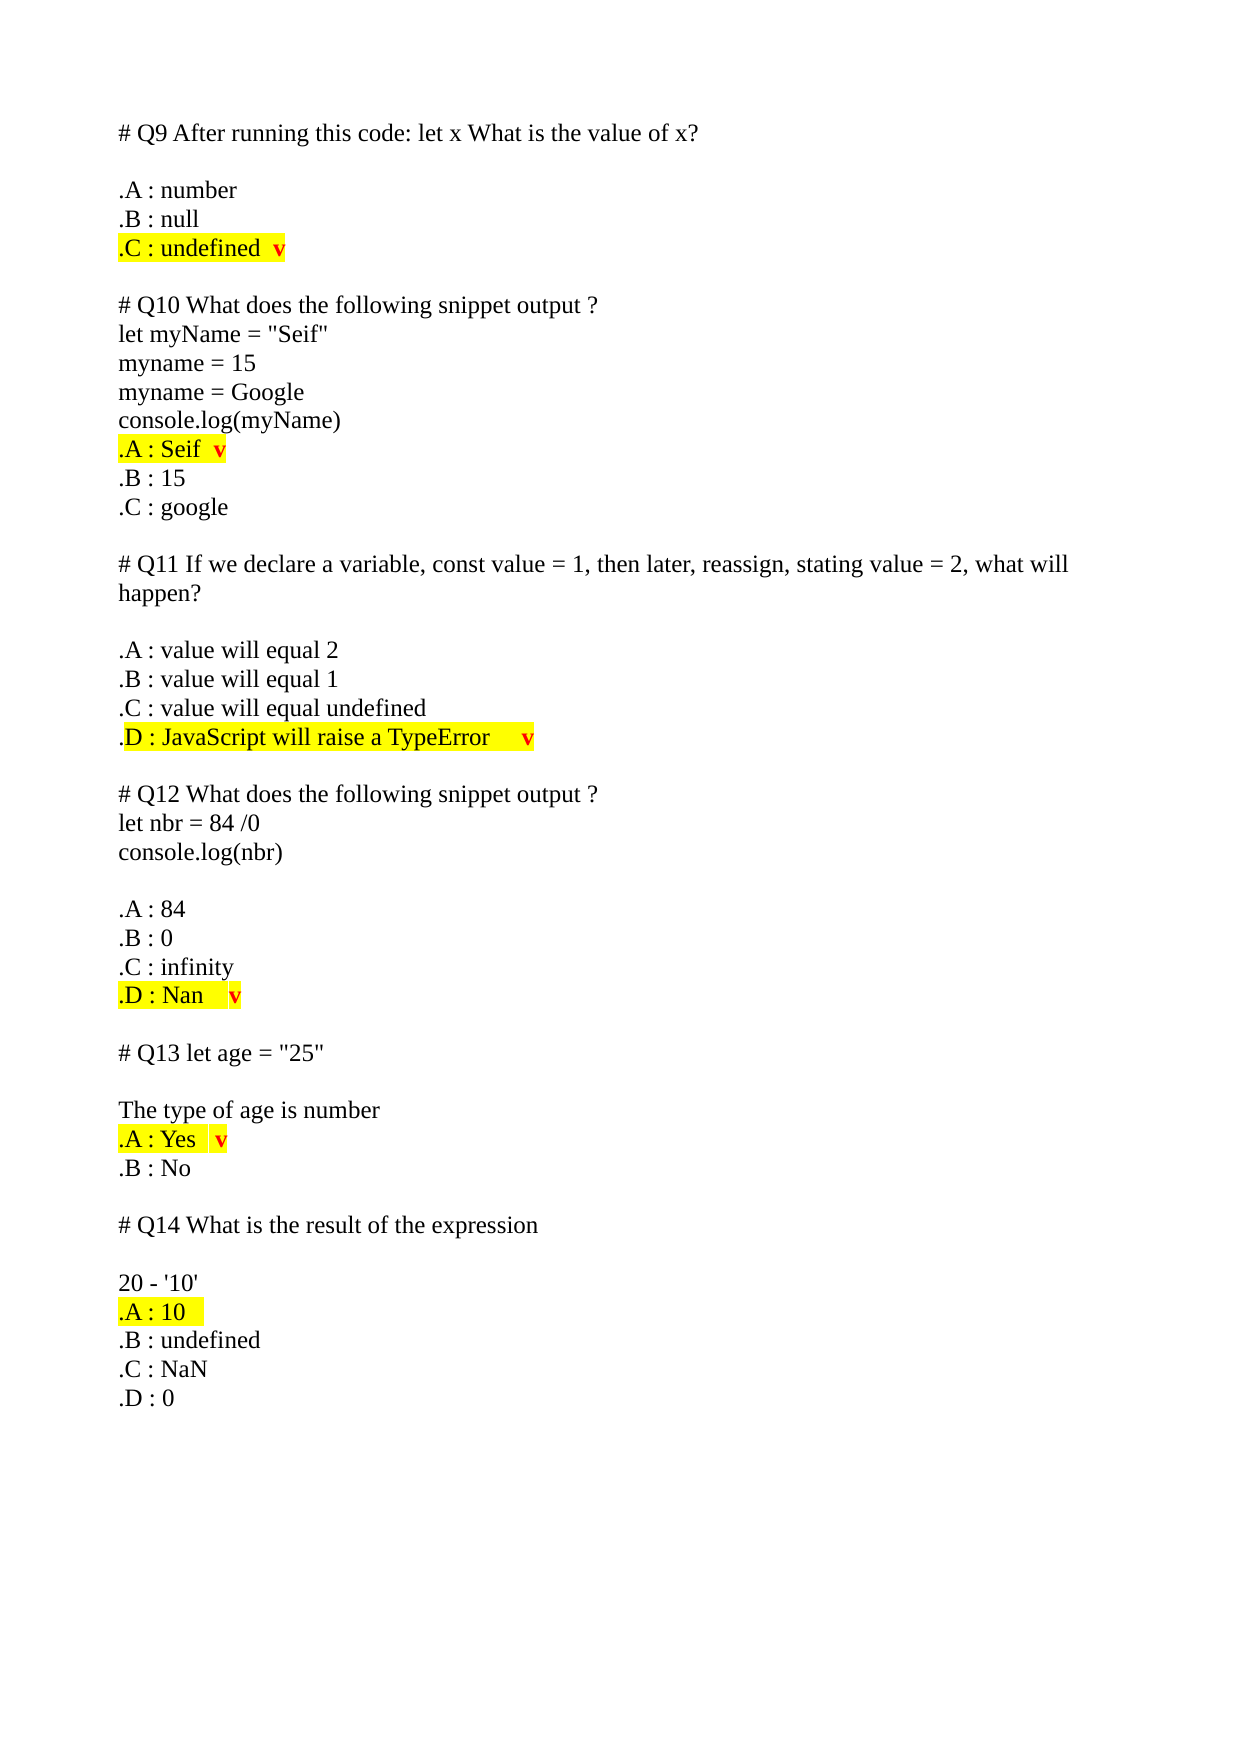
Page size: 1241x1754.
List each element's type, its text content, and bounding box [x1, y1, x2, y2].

text .B : 15 [118, 463, 1122, 492]
text 20 - '10' [118, 1268, 1122, 1297]
text .A : Yes v [118, 1124, 1122, 1153]
text myname = 15 [118, 348, 1122, 377]
text .A : 84 [118, 894, 1122, 923]
text # Q14 What is the result of the expression [118, 1211, 1122, 1239]
text .C : undefined v [118, 233, 1122, 262]
text .D : JavaScript will raise a TypeError v [118, 722, 1122, 751]
text .D : 0 [118, 1383, 1122, 1412]
text console.log(myName) [118, 406, 1122, 434]
text # Q13 let age = "25" [118, 1038, 1122, 1067]
text .A : Seif v [118, 434, 1122, 463]
text .C : NaN [118, 1354, 1122, 1383]
text The type of age is number [118, 1096, 1122, 1124]
text .B : undefined [118, 1326, 1122, 1354]
text .A : number [118, 176, 1122, 204]
text .A : 10 [118, 1297, 1122, 1326]
text .D : Nan v [118, 981, 1122, 1009]
text # Q9 After running this code: let x What is the value of x? [118, 118, 1122, 147]
text console.log(nbr) [118, 837, 1122, 866]
text # Q12 What does the following snippet output ? [118, 779, 1122, 808]
text .A : value will equal 2 [118, 636, 1122, 664]
text .B : No [118, 1153, 1122, 1182]
text let nbr = 84 /0 [118, 808, 1122, 837]
text .B : null [118, 204, 1122, 233]
text myname = Google [118, 377, 1122, 406]
text # Q10 What does the following snippet output ? [118, 291, 1122, 319]
text # Q11 If we declare a variable, const value = 1, then later, reassign, stating value = 2, what will happen? [118, 549, 1122, 607]
text .C : value will equal undefined [118, 693, 1122, 722]
text .B : value will equal 1 [118, 664, 1122, 693]
text .C : google [118, 492, 1122, 521]
text let myName = "Seif" [118, 319, 1122, 348]
text .B : 0 [118, 923, 1122, 952]
text .C : infinity [118, 952, 1122, 981]
